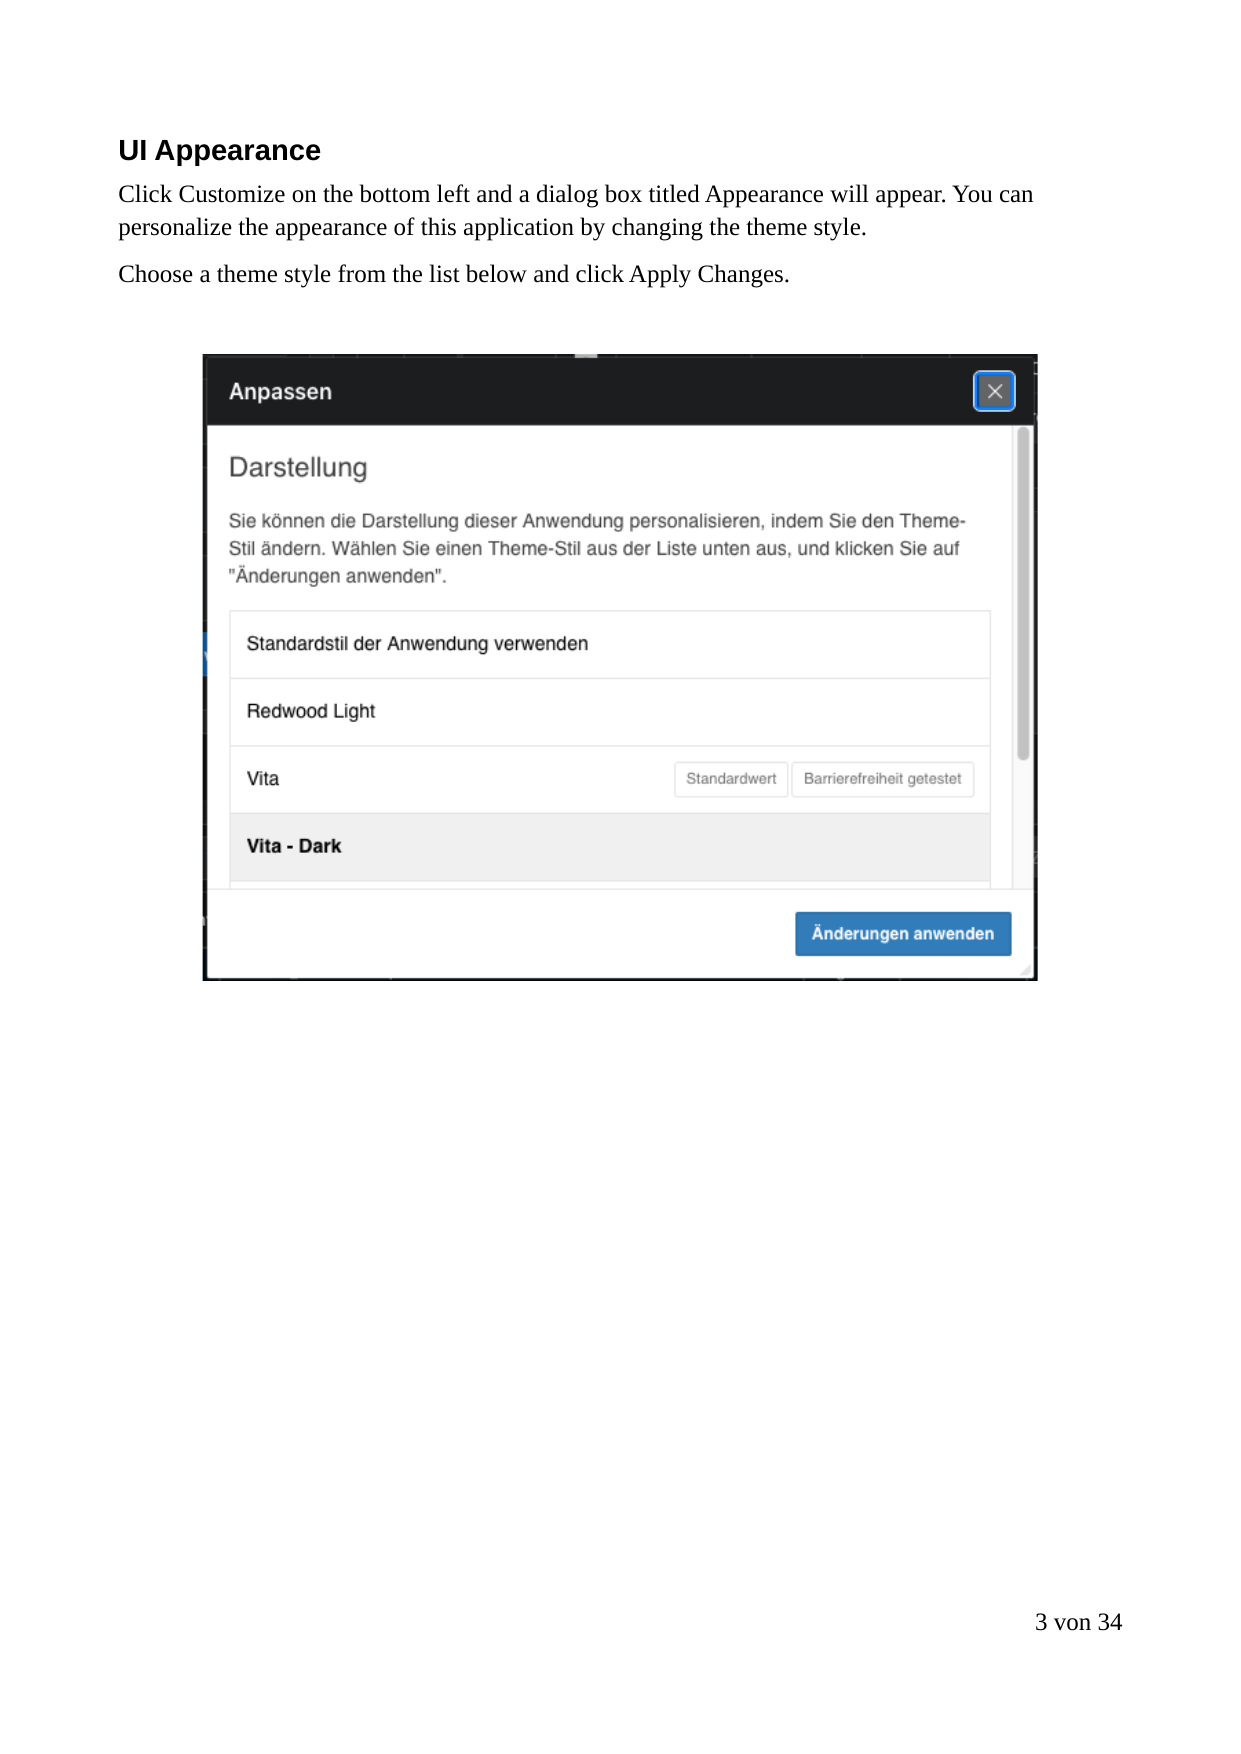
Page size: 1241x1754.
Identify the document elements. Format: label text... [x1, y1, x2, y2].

text Choose a theme style from the list below and click Apply Changes. [118, 259, 1122, 288]
subtitle UI Appearance [118, 133, 1122, 166]
picture [202, 354, 1038, 981]
text Click Customize on the bottom left and a dialog box titled Appearance will appear. You can personalize the appearance of this application by changing the theme style. [118, 179, 1122, 241]
